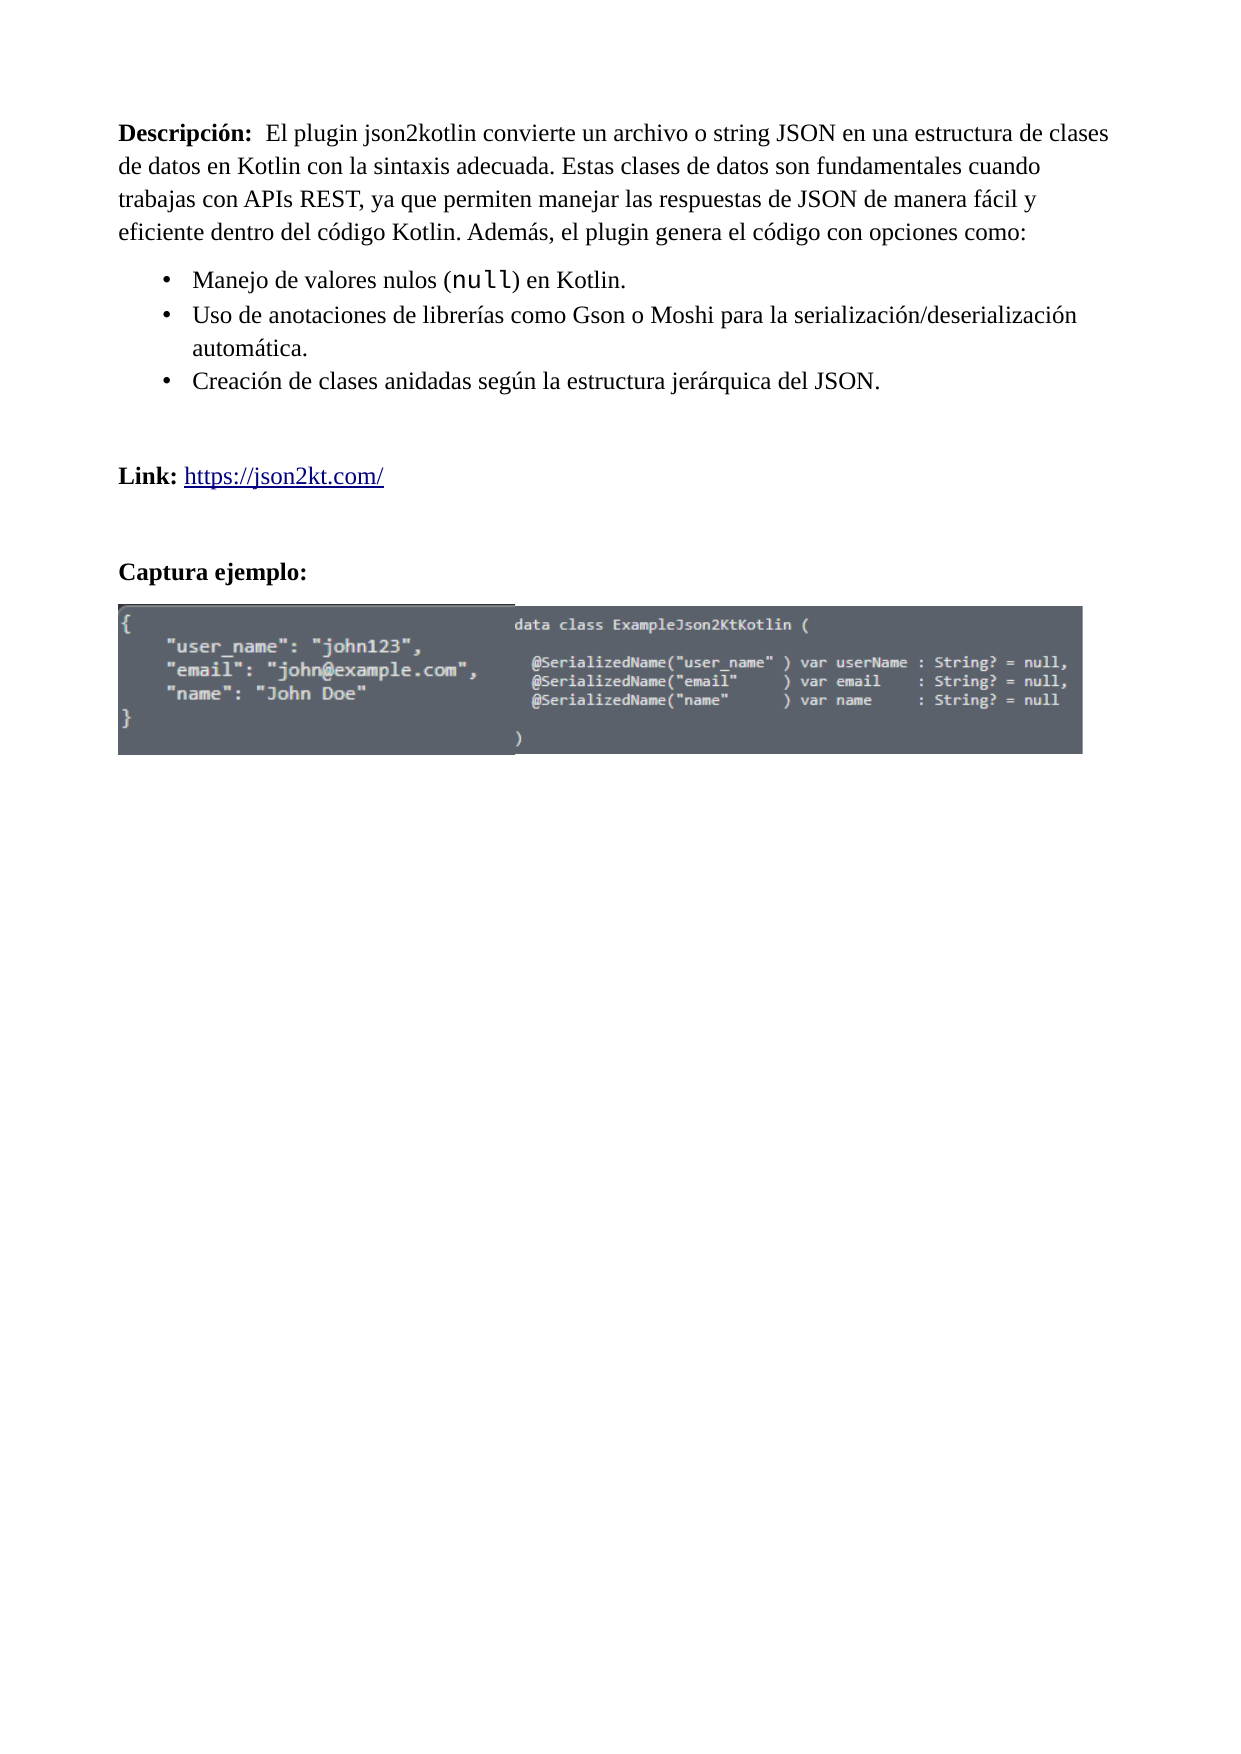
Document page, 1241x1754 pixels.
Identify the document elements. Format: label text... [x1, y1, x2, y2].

list Creación de clases anidadas según la estructura jerárquica del JSON. [162, 366, 1122, 395]
picture [118, 604, 1083, 755]
text Descripción: El plugin json2kotlin convierte un archivo o string JSON en una estructura de clases de datos en Kotlin con la sintaxis adecuada. Estas clases de datos son fundamentales cuando trabajas con APIs REST, ya que permiten manejar las respuestas de JSON de manera fácil y eficiente dentro del código Kotlin. Además, el plugin genera el código con opciones como: [118, 118, 1122, 246]
text Link: https://json2kt.com/ [118, 461, 1122, 490]
text Captura ejemplo: [118, 557, 1122, 585]
list Manejo de valores nulos (null) en Kotlin. [162, 265, 1122, 296]
list Uso de anotaciones de librerías como Gson o Moshi para la serialización/deserialización automática. [162, 300, 1122, 362]
